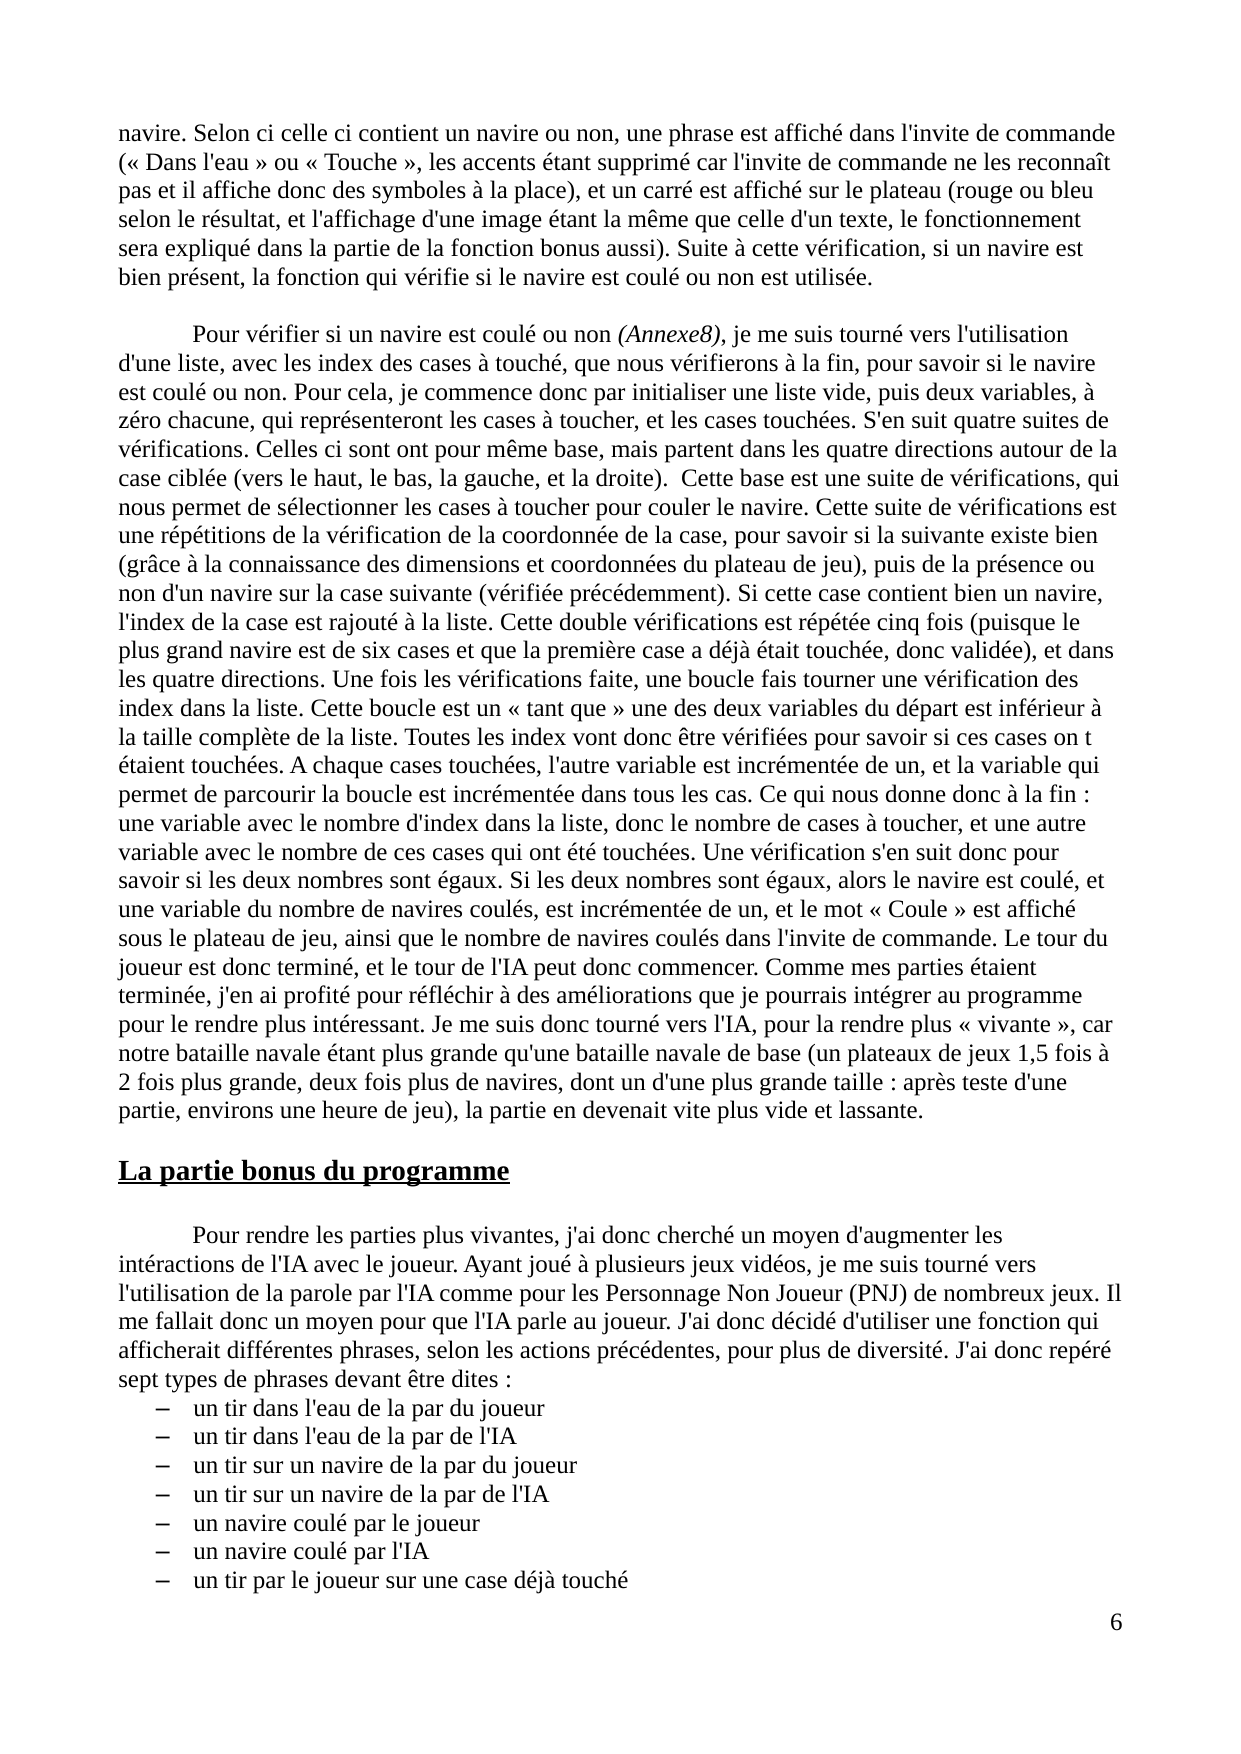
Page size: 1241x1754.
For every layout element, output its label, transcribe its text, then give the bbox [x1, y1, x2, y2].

list un tir sur un navire de la par de l'IA [156, 1479, 1122, 1508]
list un navire coulé par l'IA [156, 1536, 1122, 1565]
list un tir dans l'eau de la par de l'IA [156, 1421, 1122, 1450]
text La partie bonus du programme [118, 1153, 1122, 1187]
list un tir sur un navire de la par du joueur [156, 1450, 1122, 1479]
list un tir dans l'eau de la par du joueur [156, 1393, 1122, 1421]
text navire. Selon ci celle ci contient un navire ou non, une phrase est affiché dans l'invite de commande (« Dans l'eau » ou « Touche », les accents étant supprimé car l'invite de commande ne les reconnaît pas et il affiche donc des symboles à la place), et un carré est affiché sur le plateau (rouge ou bleu selon le résultat, et l'affichage d'une image étant la même que celle d'un texte, le fonctionnement sera expliqué dans la partie de la fonction bonus aussi). Suite à cette vérification, si un navire est bien présent, la fonction qui vérifie si le navire est coulé ou non est utilisée. [118, 118, 1122, 291]
list un navire coulé par le joueur [156, 1508, 1122, 1536]
text Pour rendre les parties plus vivantes, j'ai donc cherché un moyen d'augmenter les intéractions de l'IA avec le joueur. Ayant joué à plusieurs jeux vidéos, je me suis tourné vers l'utilisation de la parole par l'IA comme pour les Personnage Non Joueur (PNJ) de nombreux jeux. Il me fallait donc un moyen pour que l'IA parle au joueur. J'ai donc décidé d'utiliser une fonction qui afficherait différentes phrases, selon les actions précédentes, pour plus de diversité. J'ai donc repéré sept types de phrases devant être dites : [118, 1220, 1122, 1393]
list un tir par le joueur sur une case déjà touché [156, 1565, 1122, 1594]
text Pour vérifier si un navire est coulé ou non (Annexe8), je me suis tourné vers l'utilisation d'une liste, avec les index des cases à touché, que nous vérifierons à la fin, pour savoir si le navire est coulé ou non. Pour cela, je commence donc par initialiser une liste vide, puis deux variables, à zéro chacune, qui représenteront les cases à toucher, et les cases touchées. S'en suit quatre suites de vérifications. Celles ci sont ont pour même base, mais partent dans les quatre directions autour de la case ciblée (vers le haut, le bas, la gauche, et la droite). Cette base est une suite de vérifications, qui nous permet de sélectionner les cases à toucher pour couler le navire. Cette suite de vérifications est une répétitions de la vérification de la coordonnée de la case, pour savoir si la suivante existe bien (grâce à la connaissance des dimensions et coordonnées du plateau de jeu), puis de la présence ou non d'un navire sur la case suivante (vérifiée précédemment). Si cette case contient bien un navire, l'index de la case est rajouté à la liste. Cette double vérifications est répétée cinq fois (puisque le plus grand navire est de six cases et que la première case a déjà était touchée, donc validée), et dans les quatre directions. Une fois les vérifications faite, une boucle fais tourner une vérification des index dans la liste. Cette boucle est un « tant que » une des deux variables du départ est inférieur à la taille complète de la liste. Toutes les index vont donc être vérifiées pour savoir si ces cases on t étaient touchées. A chaque cases touchées, l'autre variable est incrémentée de un, et la variable qui permet de parcourir la boucle est incrémentée dans tous les cas. Ce qui nous donne donc à la fin : une variable avec le nombre d'index dans la liste, donc le nombre de cases à toucher, et une autre variable avec le nombre de ces cases qui ont été touchées. Une vérification s'en suit donc pour savoir si les deux nombres sont égaux. Si les deux nombres sont égaux, alors le navire est coulé, et une variable du nombre de navires coulés, est incrémentée de un, et le mot « Coule » est affiché sous le plateau de jeu, ainsi que le nombre de navires coulés dans l'invite de commande. Le tour du joueur est donc terminé, et le tour de l'IA peut donc commencer. Comme mes parties étaient terminée, j'en ai profité pour réfléchir à des améliorations que je pourrais intégrer au programme pour le rendre plus intéressant. Je me suis donc tourné vers l'IA, pour la rendre plus « vivante », car notre bataille navale étant plus grande qu'une bataille navale de base (un plateaux de jeux 1,5 fois à 2 fois plus grande, deux fois plus de navires, dont un d'une plus grande taille : après teste d'une partie, environs une heure de jeu), la partie en devenait vite plus vide et lassante. [118, 319, 1122, 1124]
